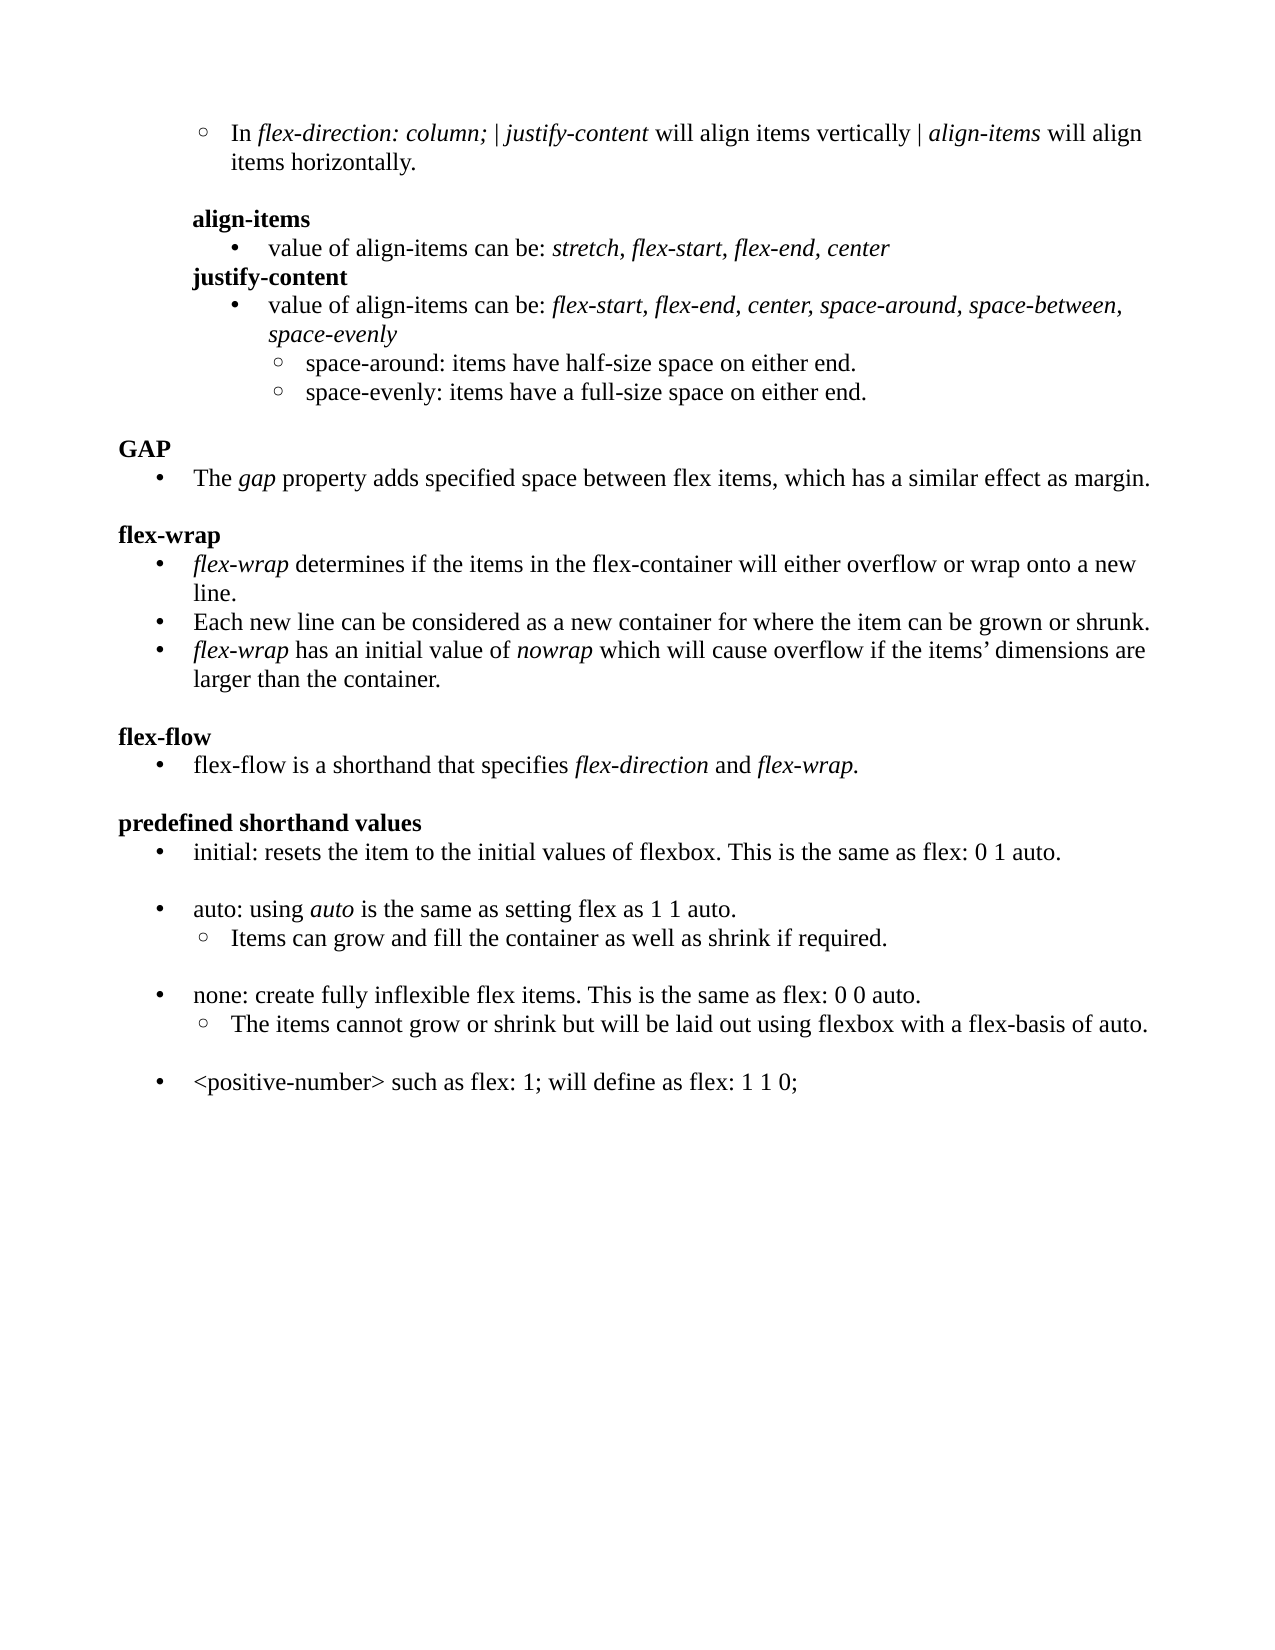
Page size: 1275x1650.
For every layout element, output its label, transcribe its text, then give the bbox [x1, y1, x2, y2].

list flex-wrap determines if the items in the flex-container will either overflow or wrap onto a new line. [156, 549, 1157, 607]
text GAP [118, 434, 1157, 463]
list flex-wrap has an initial value of nowrap which will cause overflow if the items’ dimensions are larger than the container. [156, 636, 1157, 693]
list none: create fully inflexible flex items. This is the same as flex: 0 0 auto. [156, 981, 1157, 1009]
list Items can grow and fill the container as well as shrink if required. [193, 923, 1157, 952]
text justify-content [118, 262, 1157, 291]
text flex-wrap [118, 521, 1157, 549]
text align-items [118, 204, 1157, 233]
list The gap property adds specified space between flex items, which has a similar effect as margin. [156, 463, 1157, 492]
list flex-flow is a shorthand that specifies flex-direction and flex-wrap. [156, 751, 1157, 779]
text predefined shorthand values [118, 808, 1157, 837]
text flex-flow [118, 722, 1157, 751]
list initial: resets the item to the initial values of flexbox. This is the same as flex: 0 1 auto. [156, 837, 1157, 866]
list value of align-items can be: flex-start, flex-end, center, space-around, space-between, space-evenly [231, 291, 1157, 348]
list Each new line can be considered as a new container for where the item can be grown or shrunk. [156, 607, 1157, 636]
list value of align-items can be: stretch, flex-start, flex-end, center [231, 233, 1157, 262]
list auto: using auto is the same as setting flex as 1 1 auto. [156, 894, 1157, 923]
list <positive-number> such as flex: 1; will define as flex: 1 1 0; [156, 1067, 1157, 1096]
list In flex-direction: column; | justify-content will align items vertically | align-items will align items horizontally. [193, 118, 1157, 176]
list space-evenly: items have a full-size space on either end. [268, 377, 1157, 406]
list The items cannot grow or shrink but will be laid out using flexbox with a flex-basis of auto. [193, 1009, 1157, 1038]
list space-around: items have half-size space on either end. [268, 348, 1157, 377]
